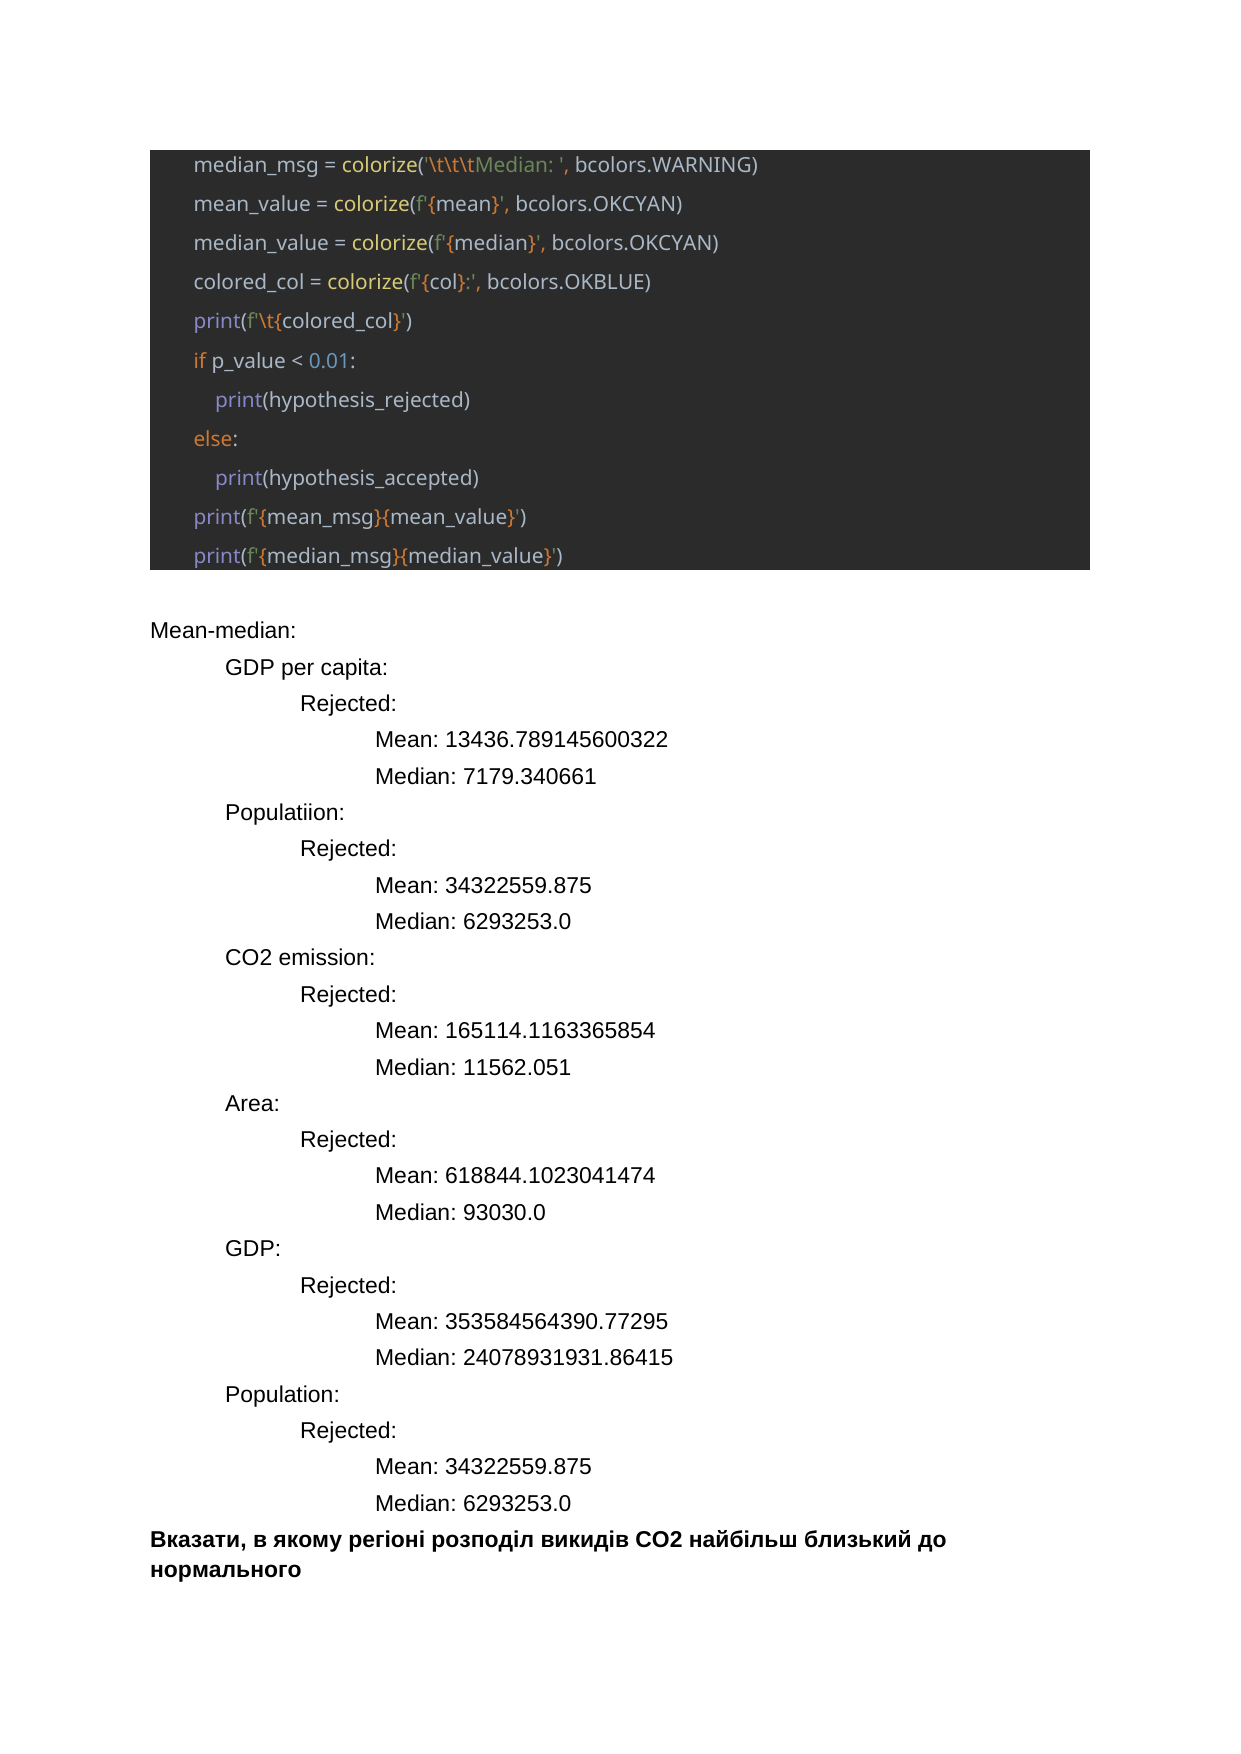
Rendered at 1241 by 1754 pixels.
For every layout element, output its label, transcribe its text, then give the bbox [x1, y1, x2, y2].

text Mean: 165114.1163365854 [150, 1017, 1090, 1043]
text Median: 6293253.0 [150, 908, 1090, 934]
text Вказати, в якому регіоні розподіл викидів СО2 найбільш близький до нормального [150, 1526, 1090, 1583]
text CO2 emission: [150, 944, 1090, 971]
text median_msg = colorize('\t\t\tMedian: ', bcolors.WARNING) mean_value = colorize(f'{mean}', bcolors.OKCYAN) median_value = colorize(f'{median}', bcolors.OKCYAN) colored_col = colorize(f'{col}:', bcolors.OKBLUE) print(f'\t{colored_col}') if p_value < 0.01: print(hypothesis_rejected) else: print(hypothesis_accepted) print(f'{mean_msg}{mean_value}') print(f'{median_msg}{median_value}') [150, 150, 1090, 570]
text GDP: [150, 1235, 1090, 1262]
text Area: [150, 1090, 1090, 1116]
text Mean: 618844.1023041474 [150, 1162, 1090, 1189]
text Populatiion: [150, 799, 1090, 825]
text Mean: 34322559.875 [150, 1453, 1090, 1480]
text Mean: 34322559.875 [150, 872, 1090, 898]
text Median: 6293253.0 [150, 1490, 1090, 1516]
text Mean: 13436.789145600322 [150, 726, 1090, 753]
text Median: 93030.0 [150, 1199, 1090, 1225]
text Mean-median: [150, 617, 1090, 643]
text Mean: 353584564390.77295 [150, 1308, 1090, 1334]
text Rejected: [150, 835, 1090, 862]
text Median: 7179.340661 [150, 763, 1090, 789]
text GDP per capita: [150, 653, 1090, 680]
text Population: [150, 1381, 1090, 1407]
text Median: 11562.051 [150, 1053, 1090, 1080]
text Rejected: [150, 690, 1090, 716]
text Rejected: [150, 981, 1090, 1007]
text Rejected: [150, 1417, 1090, 1443]
text Median: 24078931931.86415 [150, 1344, 1090, 1371]
text Rejected: [150, 1126, 1090, 1152]
text Rejected: [150, 1272, 1090, 1298]
